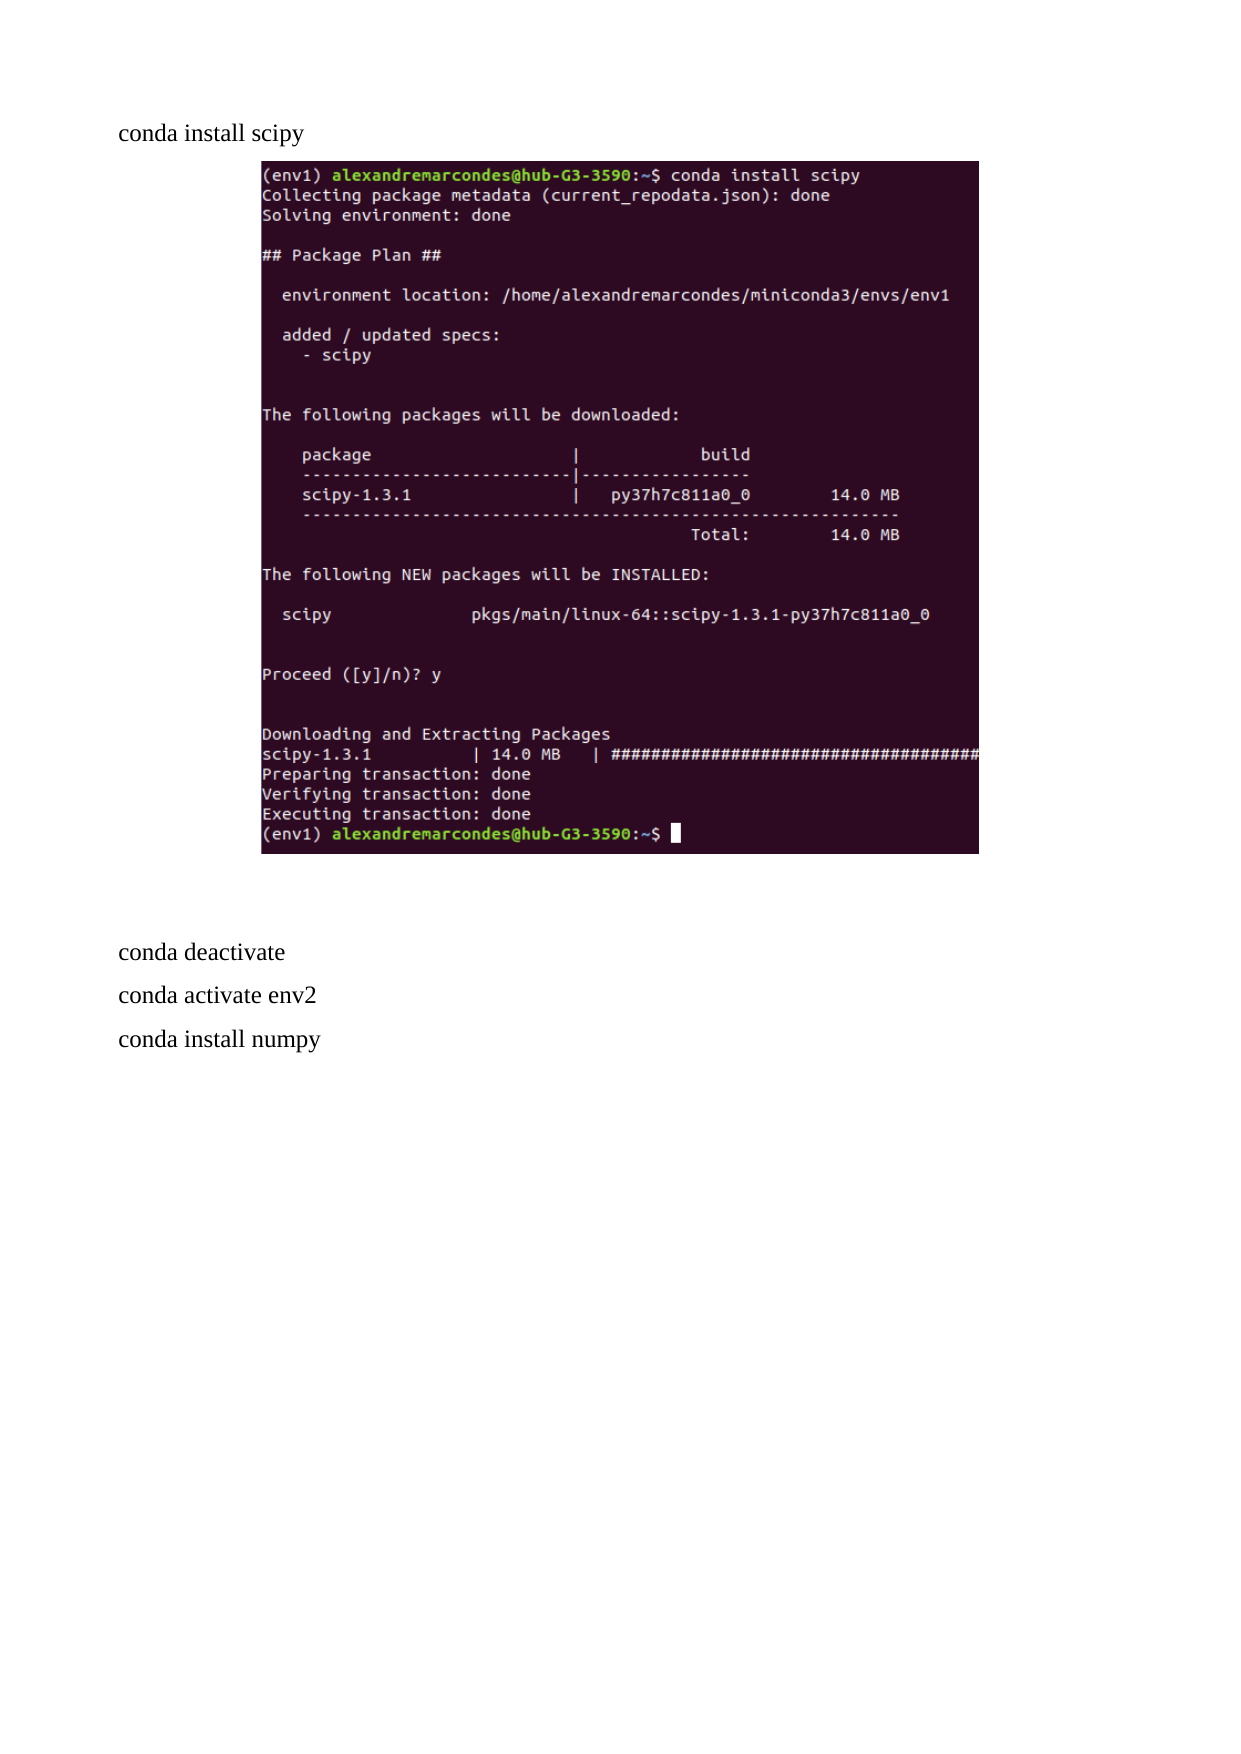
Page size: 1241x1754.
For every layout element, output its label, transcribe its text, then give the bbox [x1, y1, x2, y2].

text conda install scipy [118, 118, 1122, 147]
text conda deactivate [118, 937, 1122, 966]
text conda activate env2 [118, 981, 1122, 1009]
text conda install numpy [118, 1024, 1122, 1052]
picture [261, 161, 979, 854]
